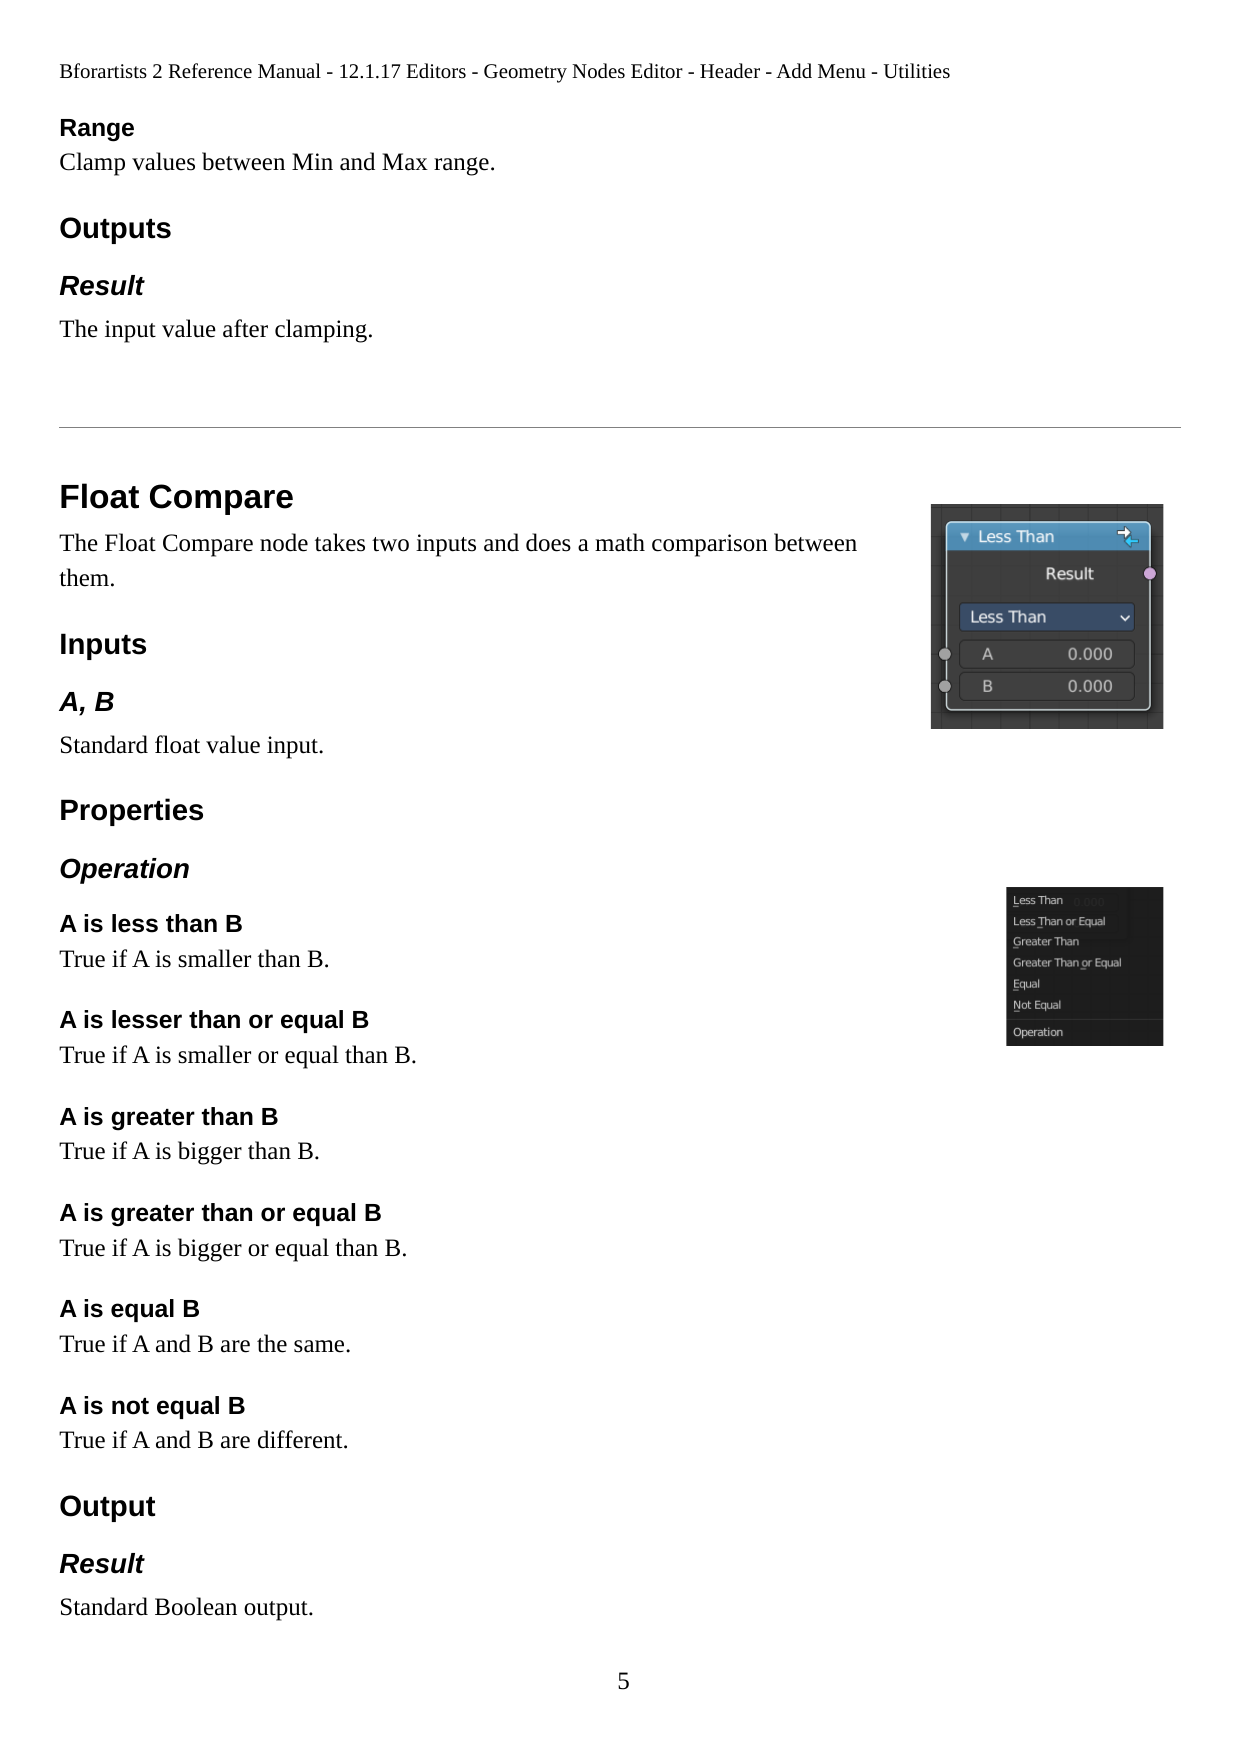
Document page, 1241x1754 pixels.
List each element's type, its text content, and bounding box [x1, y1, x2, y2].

text Standard Boolean output. [59, 1592, 1181, 1621]
subtitle A, B [59, 685, 930, 717]
text True if A is bigger or equal than B. [59, 1233, 1181, 1262]
subtitle Inputs [59, 627, 930, 660]
subtitle Result [59, 270, 1181, 302]
text Standard float value input. [59, 730, 1181, 758]
subtitle A is less than B [59, 909, 1006, 937]
subtitle A is equal B [59, 1294, 1181, 1323]
subtitle A is not equal B [59, 1391, 1181, 1419]
subtitle A is lesser than or equal B [59, 1005, 1006, 1034]
text The Float Compare node takes two inputs and does a math comparison between them. [59, 528, 930, 592]
subtitle A is greater than B [59, 1102, 1181, 1130]
subtitle [1164, 685, 1181, 717]
text True if A and B are the same. [59, 1329, 1181, 1358]
subtitle Float Compare [59, 477, 1181, 516]
subtitle Range [59, 113, 1181, 141]
subtitle Properties [59, 793, 1181, 827]
subtitle [1164, 627, 1181, 660]
subtitle Output [59, 1489, 1181, 1523]
subtitle Result [59, 1548, 1181, 1580]
text True if A and B are different. [59, 1426, 1181, 1454]
subtitle Outputs [59, 211, 1181, 245]
text True if A is smaller than B. [59, 944, 1006, 972]
text True if A is bigger than B. [59, 1136, 1181, 1165]
subtitle [1164, 909, 1181, 937]
picture [1006, 887, 1164, 1046]
text True if A is smaller or equal than B. [59, 1040, 1181, 1069]
text Clamp values between Min and Max range. [59, 147, 1181, 176]
text The input value after clamping. [59, 314, 1181, 343]
picture [930, 504, 1164, 729]
subtitle A is greater than or equal B [59, 1198, 1181, 1227]
subtitle Operation [59, 852, 1181, 884]
